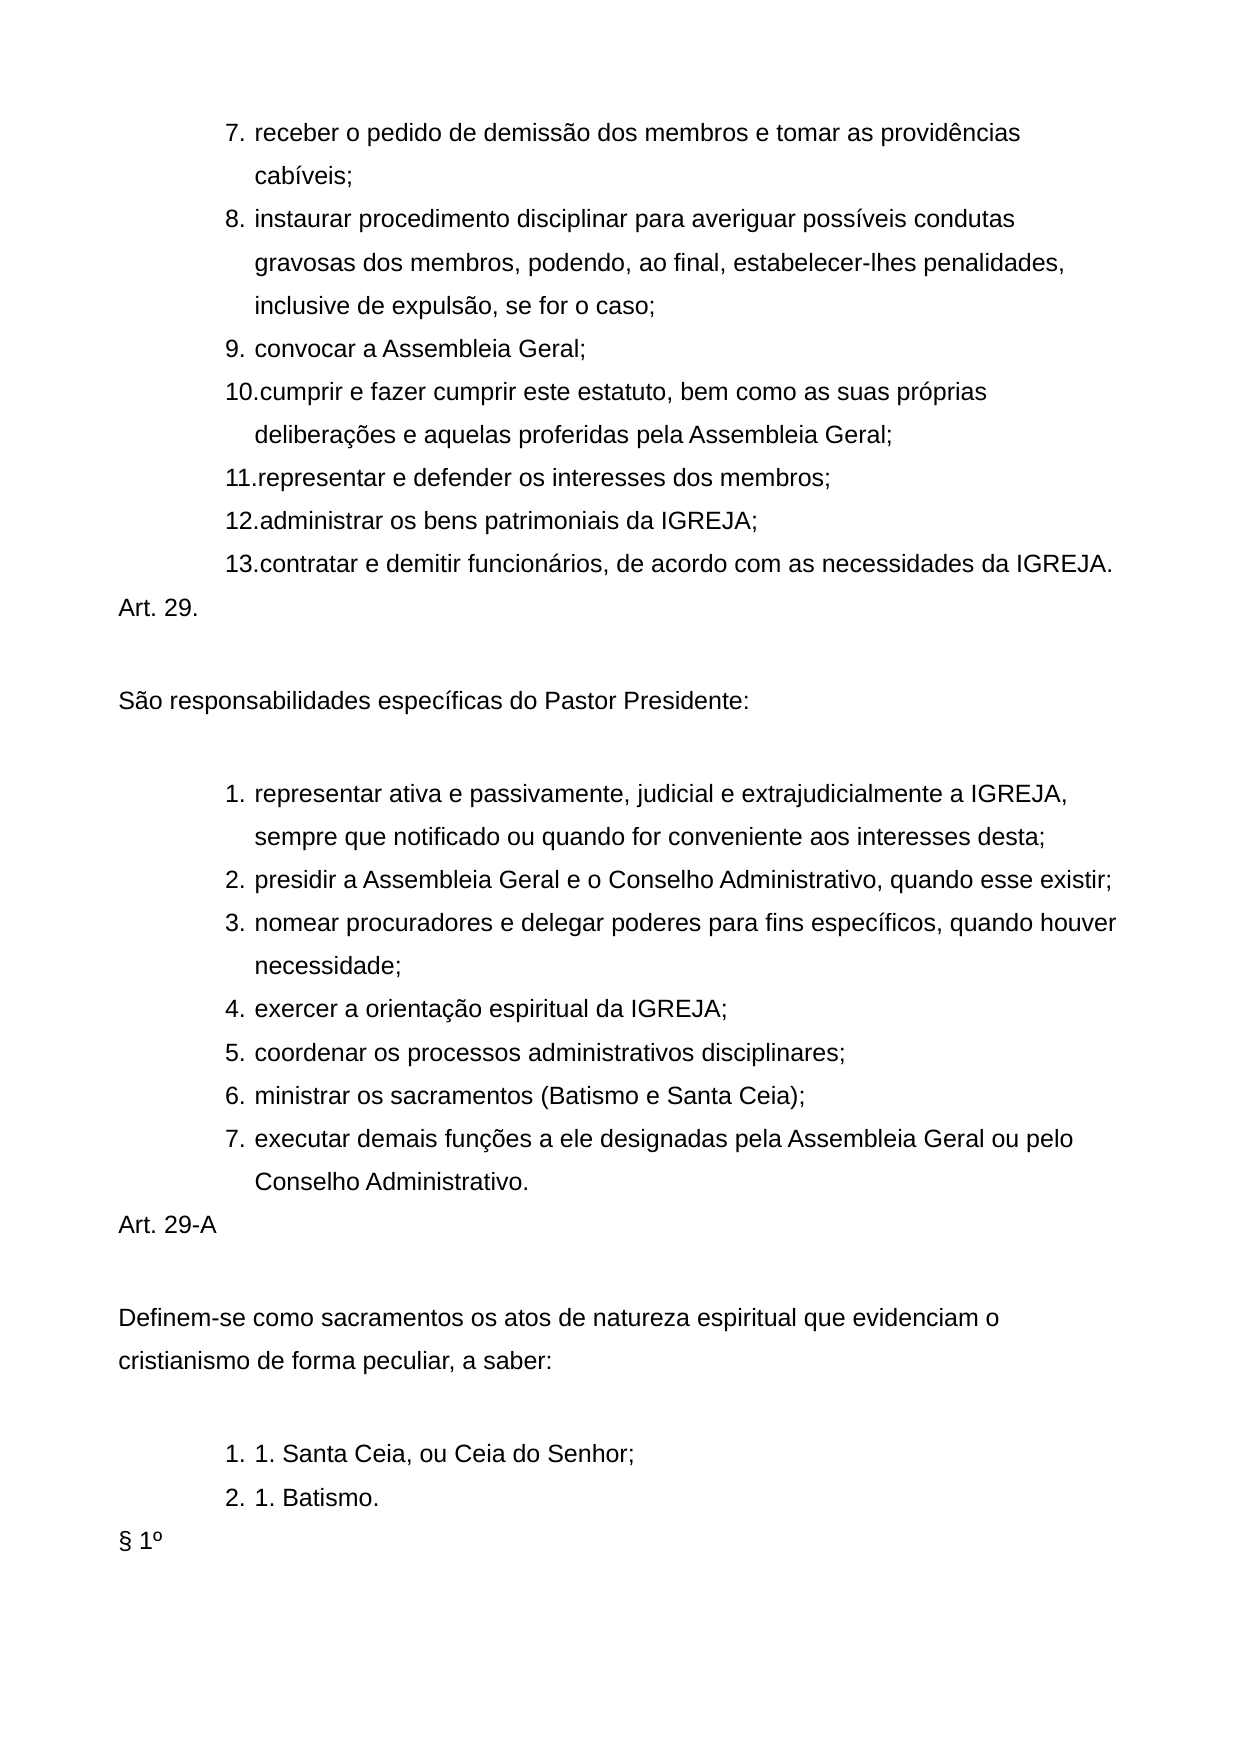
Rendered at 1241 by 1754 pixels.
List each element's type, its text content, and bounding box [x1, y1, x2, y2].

list representar ativa e passivamente, judicial e extrajudicialmente a IGREJA, sempre que notificado ou quando for conveniente aos interesses desta; [225, 779, 1122, 851]
text Art. 29. [118, 592, 1122, 621]
list administrar os bens patrimoniais da IGREJA; [225, 506, 1122, 535]
text Art. 29-A [118, 1210, 1122, 1239]
list cumprir e fazer cumprir este estatuto, bem como as suas próprias deliberações e aquelas proferidas pela Assembleia Geral; [225, 377, 1122, 449]
list coordenar os processos administrativos disciplinares; [225, 1037, 1122, 1066]
text § 1º [118, 1526, 1122, 1554]
list convocar a Assembleia Geral; [225, 334, 1122, 362]
list contratar e demitir funcionários, de acordo com as necessidades da IGREJA. [225, 549, 1122, 578]
list executar demais funções a ele designadas pela Assembleia Geral ou pelo Conselho Administrativo. [225, 1124, 1122, 1196]
list receber o pedido de demissão dos membros e tomar as providências cabíveis; [225, 118, 1122, 190]
list instaurar procedimento disciplinar para averiguar possíveis condutas gravosas dos membros, podendo, ao final, estabelecer-lhes penalidades, inclusive de expulsão, se for o caso; [225, 204, 1122, 319]
list exercer a orientação espiritual da IGREJA; [225, 994, 1122, 1023]
text São responsabilidades específicas do Pastor Presidente: [118, 686, 1122, 714]
list 1. Batismo. [225, 1482, 1122, 1511]
text Definem-se como sacramentos os atos de natureza espiritual que evidenciam o cristianismo de forma peculiar, a saber: [118, 1303, 1122, 1375]
list 1. Santa Ceia, ou Ceia do Senhor; [225, 1439, 1122, 1468]
list representar e defender os interesses dos membros; [225, 463, 1122, 492]
list nomear procuradores e delegar poderes para fins específicos, quando houver necessidade; [225, 908, 1122, 980]
list ministrar os sacramentos (Batismo e Santa Ceia); [225, 1081, 1122, 1109]
list presidir a Assembleia Geral e o Conselho Administrativo, quando esse existir; [225, 865, 1122, 894]
